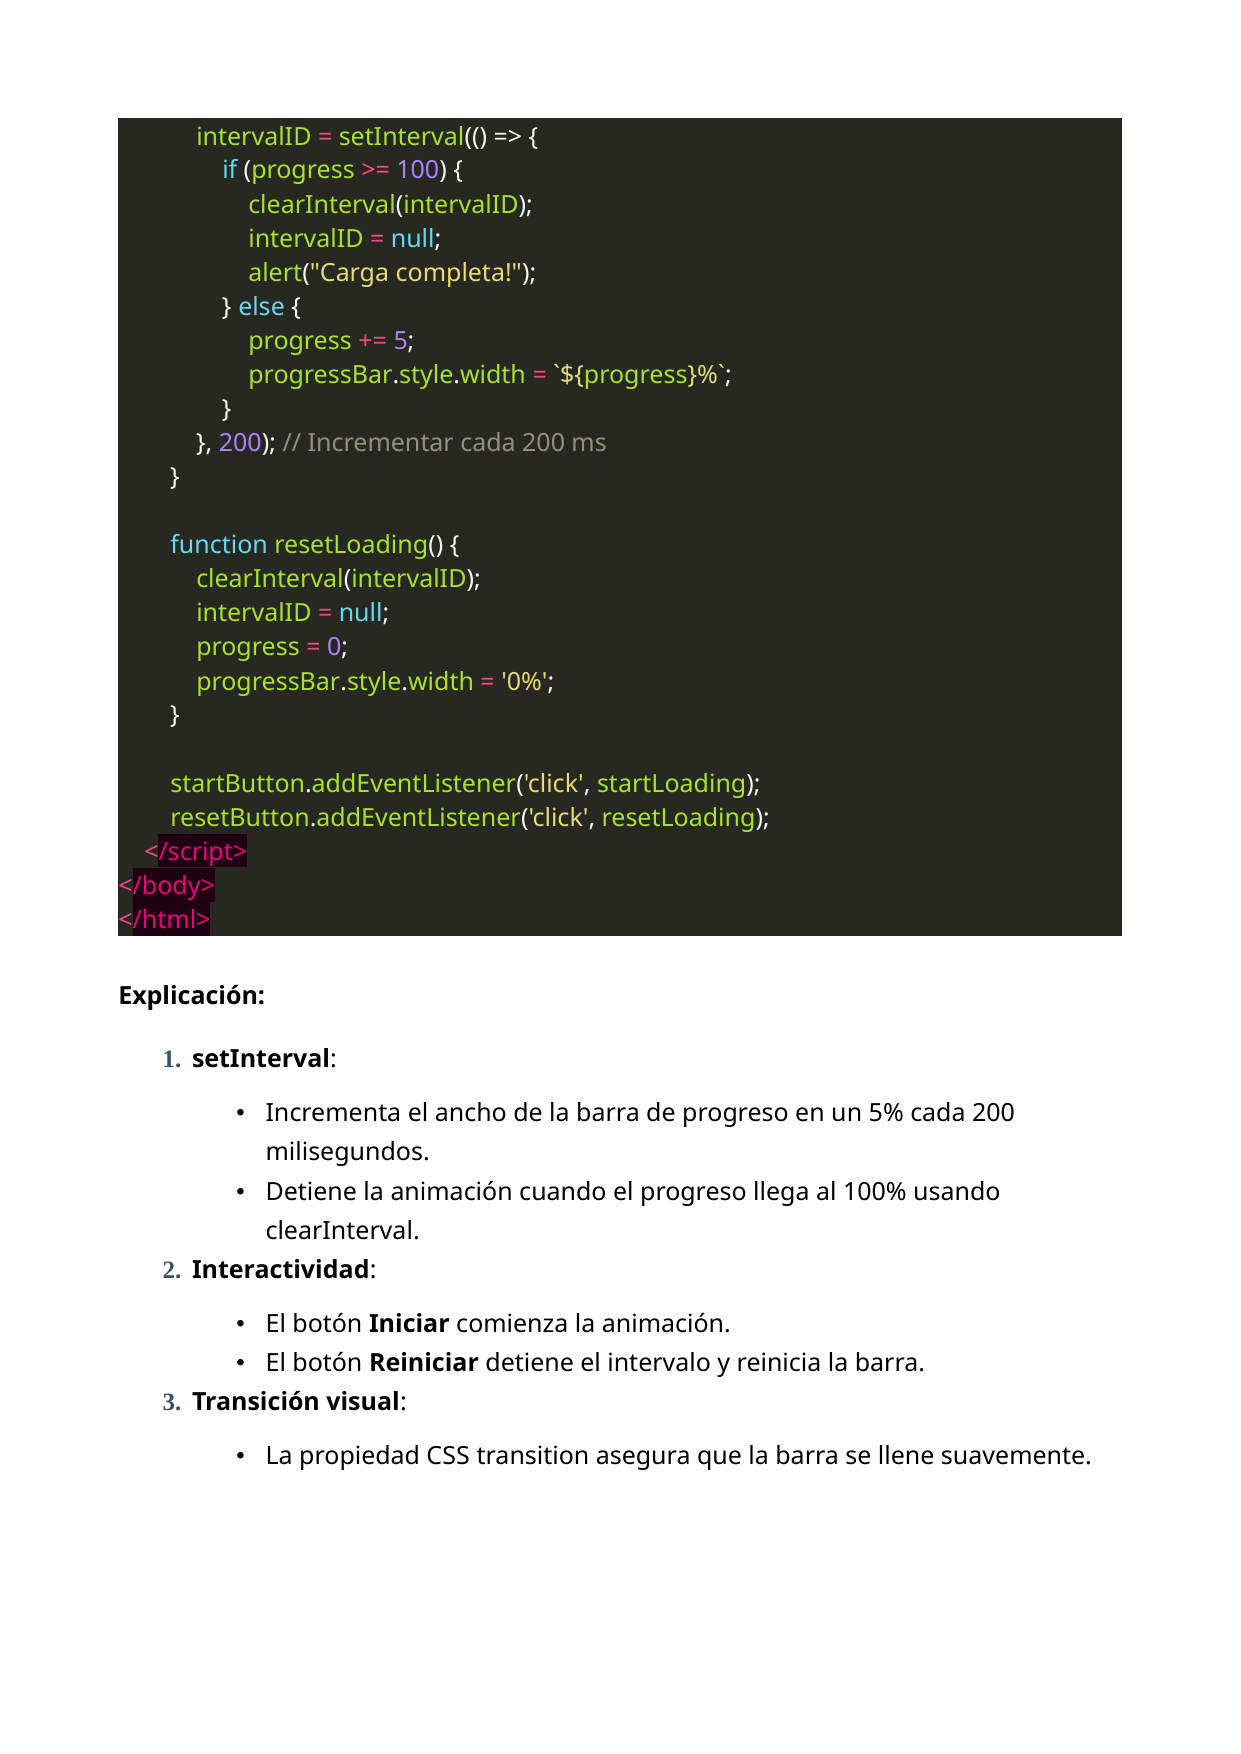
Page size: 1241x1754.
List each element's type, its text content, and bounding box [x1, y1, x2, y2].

text progress = 0; [118, 629, 1122, 663]
text progressBar.style.width = `${progress}%`; [118, 357, 1122, 391]
text progressBar.style.width = '0%'; [118, 663, 1122, 697]
text </body> [118, 867, 1122, 902]
text } [118, 459, 1122, 493]
text intervalID = setInterval(() => { [118, 118, 1122, 152]
text if (progress >= 100) { [118, 152, 1122, 186]
text intervalID = null; [118, 220, 1122, 254]
text </html> [118, 902, 1122, 936]
list setInterval: [162, 1041, 1122, 1075]
text progress += 5; [118, 322, 1122, 357]
list El botón Reiniciar detiene el intervalo y reinicia la barra. [236, 1344, 1122, 1378]
list La propiedad CSS transition asegura que la barra se llene suavemente. [236, 1437, 1122, 1471]
text alert("Carga completa!"); [118, 254, 1122, 288]
text </script> [118, 833, 1122, 867]
text } else { [118, 288, 1122, 322]
text function resetLoading() { [118, 527, 1122, 561]
subtitle Explicación: [118, 978, 1122, 1012]
text clearInterval(intervalID); [118, 186, 1122, 220]
text } [118, 697, 1122, 731]
list El botón Iniciar comienza la animación. [236, 1305, 1122, 1339]
text clearInterval(intervalID); [118, 561, 1122, 595]
text } [118, 391, 1122, 425]
text resetButton.addEventListener('click', resetLoading); [118, 799, 1122, 833]
list Incrementa el ancho de la barra de progreso en un 5% cada 200 milisegundos. [236, 1095, 1122, 1168]
list Detiene la animación cuando el progreso llega al 100% usando clearInterval. [236, 1173, 1122, 1246]
list Transición visual: [162, 1384, 1122, 1418]
text }, 200); // Incrementar cada 200 ms [118, 425, 1122, 459]
text startButton.addEventListener('click', startLoading); [118, 765, 1122, 799]
list Interactividad: [162, 1252, 1122, 1286]
text intervalID = null; [118, 595, 1122, 629]
